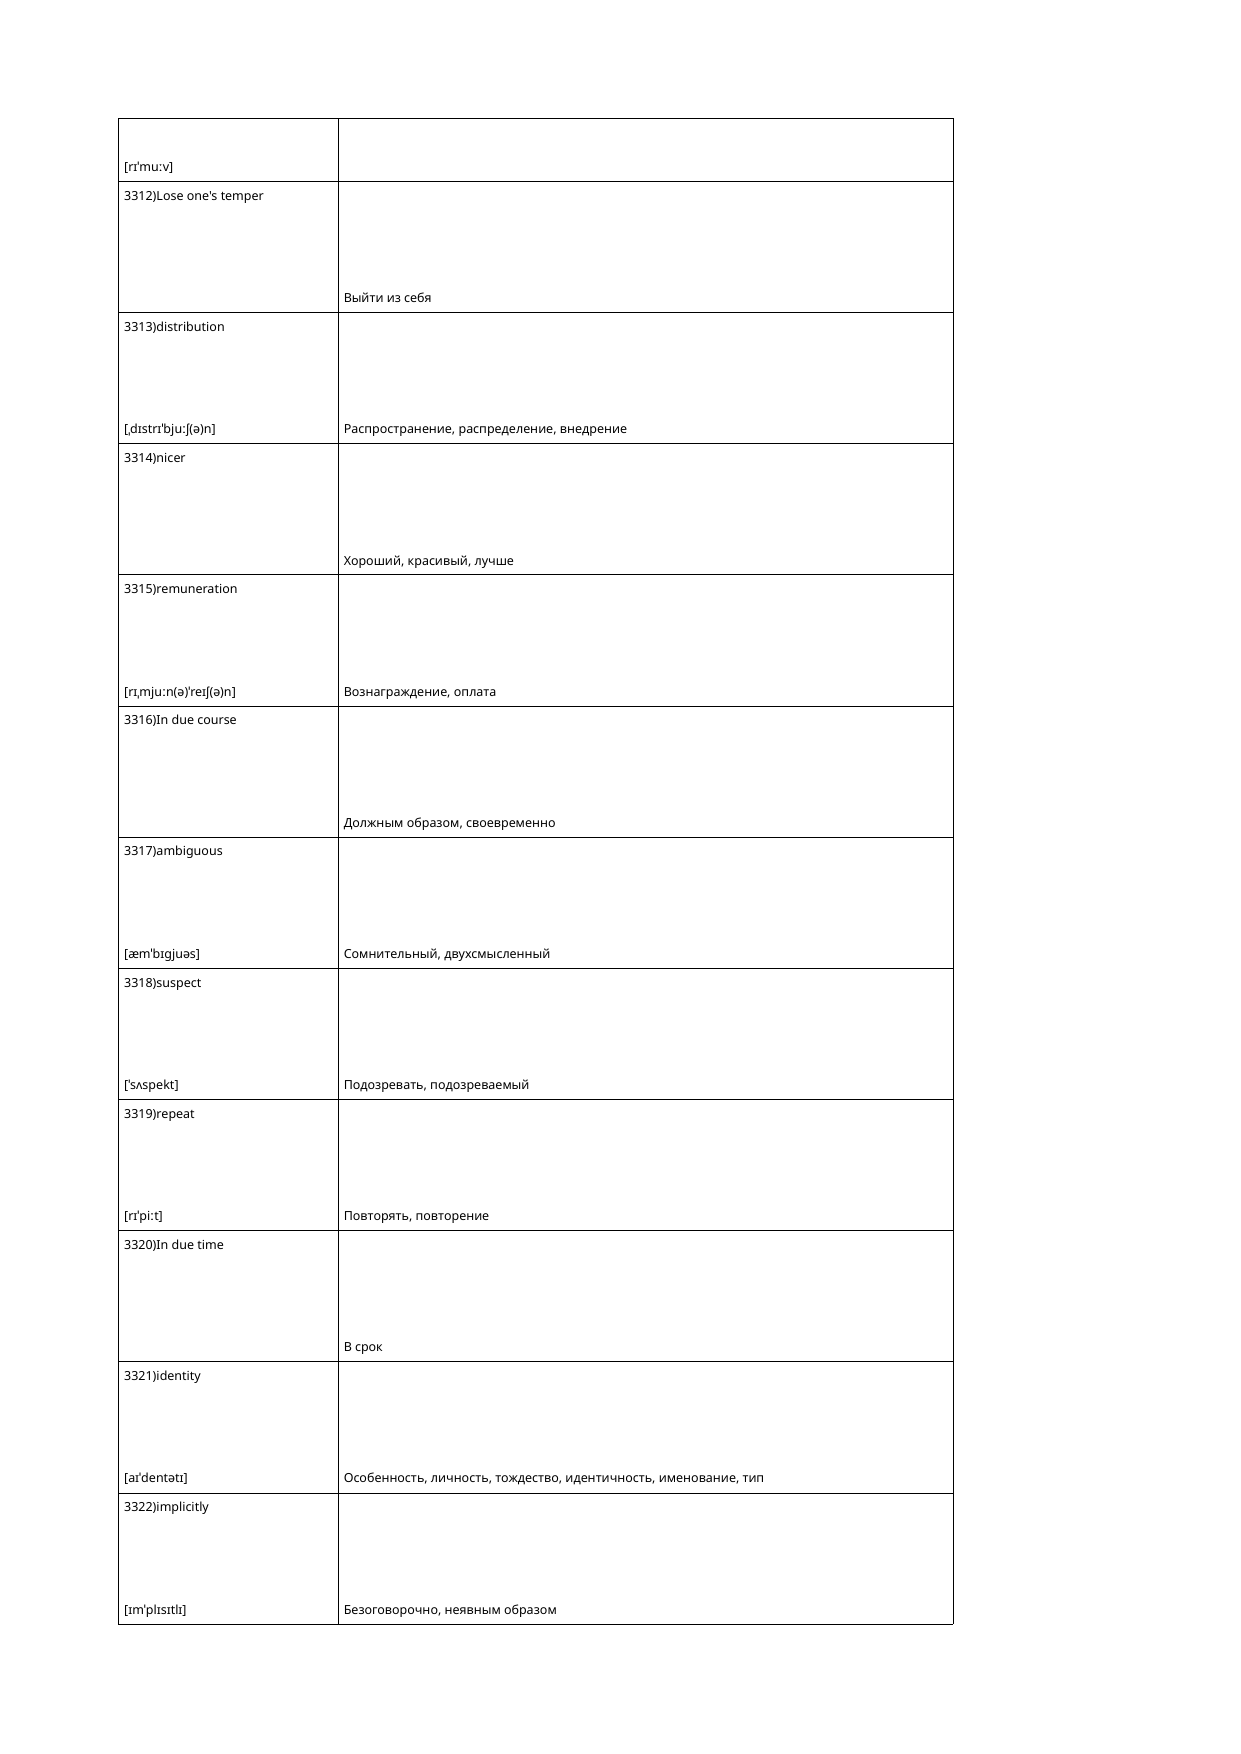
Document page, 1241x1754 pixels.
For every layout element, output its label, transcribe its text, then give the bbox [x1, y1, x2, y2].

table_cell Подозревать, подозреваемый [339, 969, 953, 1099]
table_cell Вознаграждение, оплата [339, 575, 953, 706]
table_cell Должным образом, своевременно [339, 707, 953, 837]
table_cell Повторять, повторение [339, 1100, 953, 1230]
table_cell 3321)identity [aɪˈdentətɪ] [119, 1362, 338, 1492]
table_cell [339, 119, 953, 181]
table_cell Сомнительный, двухсмысленный [339, 838, 953, 968]
table_cell 3322)implicitly [ɪmˈplɪsɪtlɪ] [119, 1494, 338, 1623]
table_cell Выйти из себя [339, 182, 953, 312]
table_cell В срок [339, 1231, 953, 1361]
table_cell 3312)Lose one's temper [119, 182, 338, 312]
table_cell Хороший, красивый, лучше [339, 444, 953, 574]
table_cell Распространение, распределение, внедрение [339, 313, 953, 443]
table_cell Безоговорочно, неявным образом [339, 1494, 953, 1623]
table_cell 3316)In due course [119, 707, 338, 837]
table_cell 3315)remuneration [rɪˌmjuːn(ə)ˈreɪʃ(ə)n] [119, 575, 338, 706]
table_cell [rɪˈmuːv] [119, 119, 338, 181]
table_cell Особенность, личность, тождество, идентичность, именование, тип [339, 1362, 953, 1492]
table_cell 3313)distribution [ˌdɪstrɪˈbjuːʃ(ə)n] [119, 313, 338, 443]
table_cell 3317)ambiguous [æmˈbɪgjuəs] [119, 838, 338, 968]
table_cell 3314)nicer [119, 444, 338, 574]
table_cell 3319)repeat [rɪˈpiːt] [119, 1100, 338, 1230]
table_cell 3318)suspect [ˈsʌspekt] [119, 969, 338, 1099]
table_cell 3320)In due time [119, 1231, 338, 1361]
